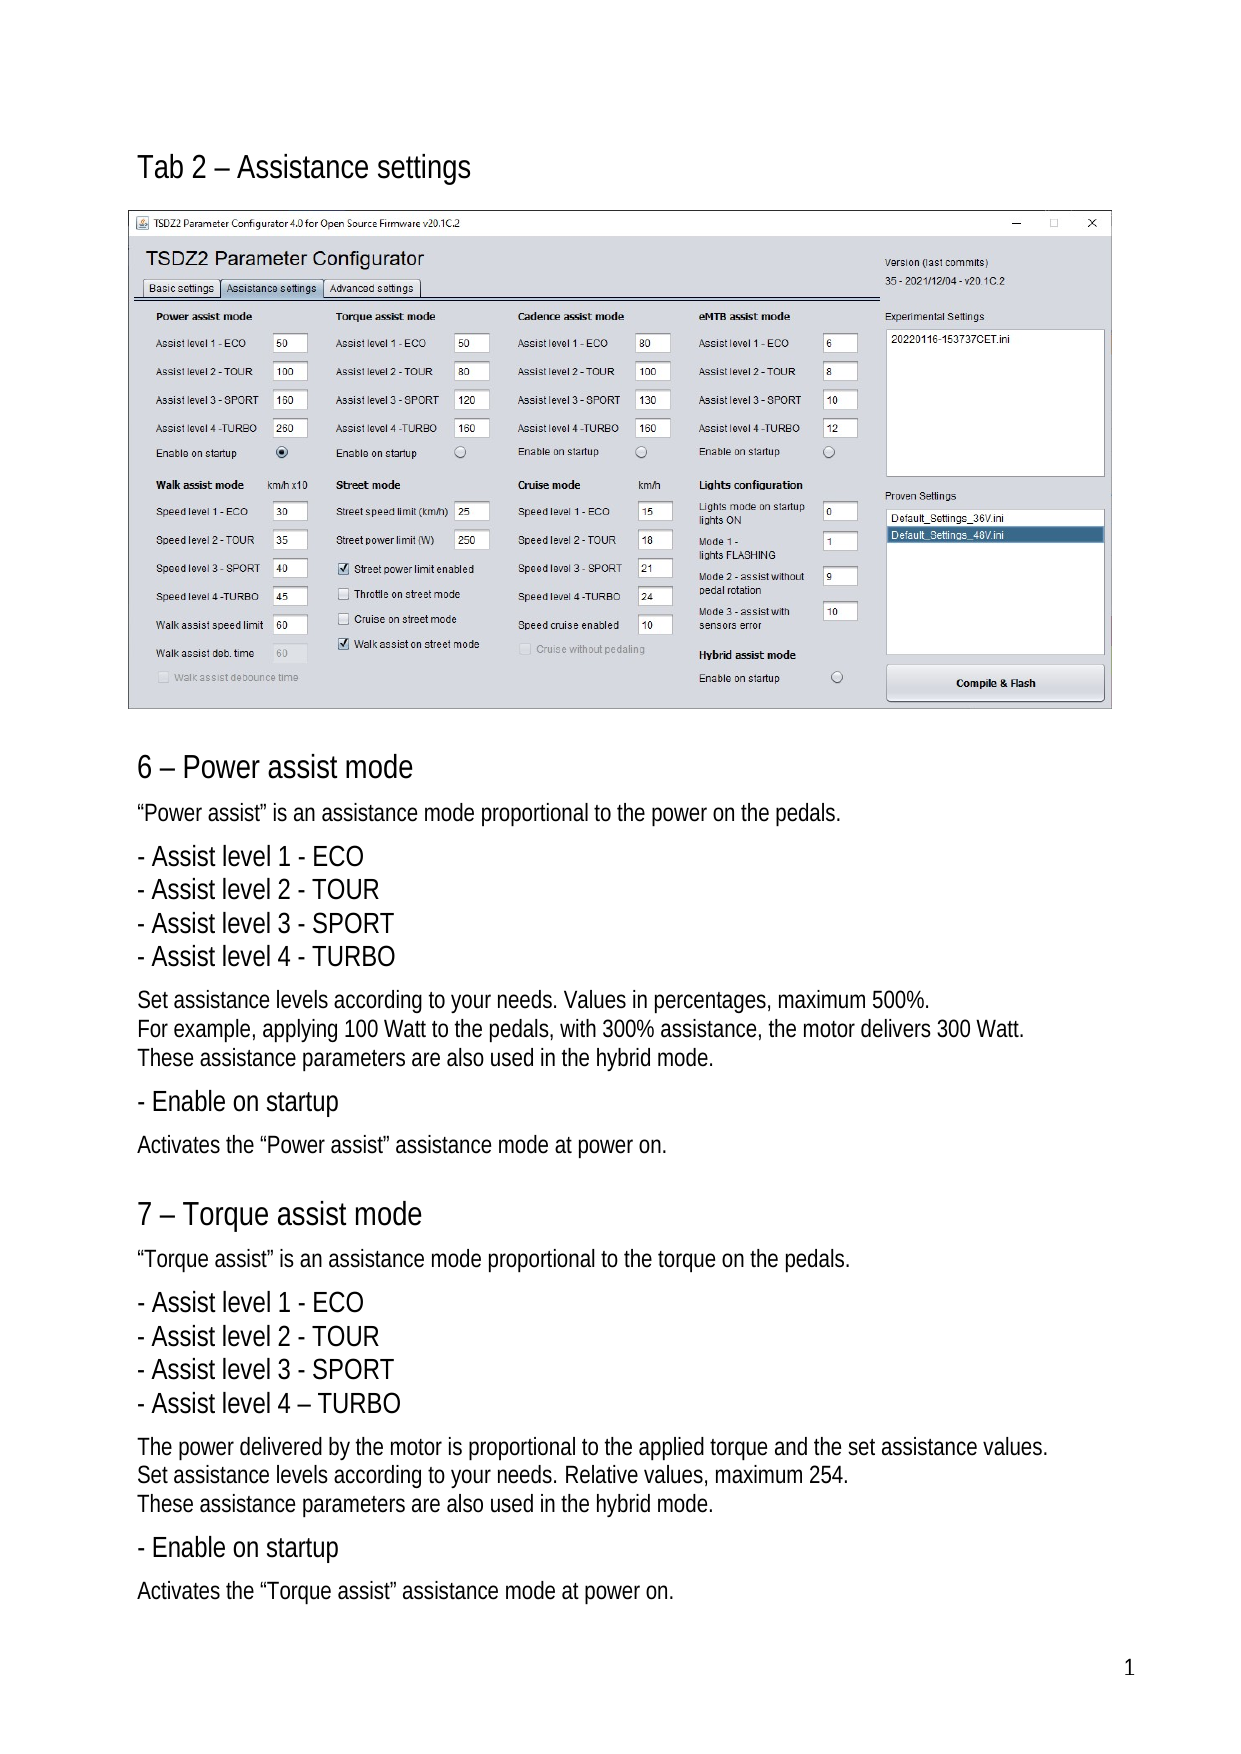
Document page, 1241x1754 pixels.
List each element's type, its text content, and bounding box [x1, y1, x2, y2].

text - Assist level 2 - TOUR [137, 1319, 1122, 1352]
text Set assistance levels according to your needs. Values in percentages, maximum 500%. [137, 985, 1122, 1014]
text - Assist level 1 - ECO [137, 839, 1122, 872]
text 6 – Power assist mode [137, 747, 1122, 785]
text - Assist level 2 - TOUR [137, 872, 1122, 906]
text - Assist level 3 - SPORT [137, 1352, 1122, 1386]
text 7 – Torque assist mode [137, 1194, 1122, 1232]
text - Assist level 3 - SPORT [137, 906, 1122, 939]
text These assistance parameters are also used in the hybrid mode. [137, 1043, 1122, 1071]
text - Enable on startup [137, 1530, 1122, 1564]
text - Assist level 1 - ECO [137, 1286, 1122, 1319]
text Activates the “Power assist” assistance mode at power on. [137, 1130, 1122, 1158]
text Set assistance levels according to your needs. Relative values, maximum 254. [137, 1461, 1122, 1489]
text - Assist level 4 - TURBO [137, 939, 1122, 973]
text The power delivered by the motor is proportional to the applied torque and the set assistance values. [137, 1432, 1122, 1461]
text “Torque assist” is an assistance mode proportional to the torque on the pedals. [137, 1244, 1122, 1273]
text Activates the “Torque assist” assistance mode at power on. [137, 1576, 1122, 1605]
text For example, applying 100 Watt to the pedals, with 300% assistance, the motor delivers 300 Watt. [137, 1014, 1122, 1043]
text “Power assist” is an assistance mode proportional to the power on the pedals. [137, 798, 1122, 827]
text - Assist level 4 – TURBO [137, 1386, 1122, 1419]
text These assistance parameters are also used in the hybrid mode. [137, 1489, 1122, 1518]
picture [129, 210, 1112, 709]
text - Enable on startup [137, 1084, 1122, 1117]
text Tab 2 – Assistance settings [137, 148, 1122, 186]
